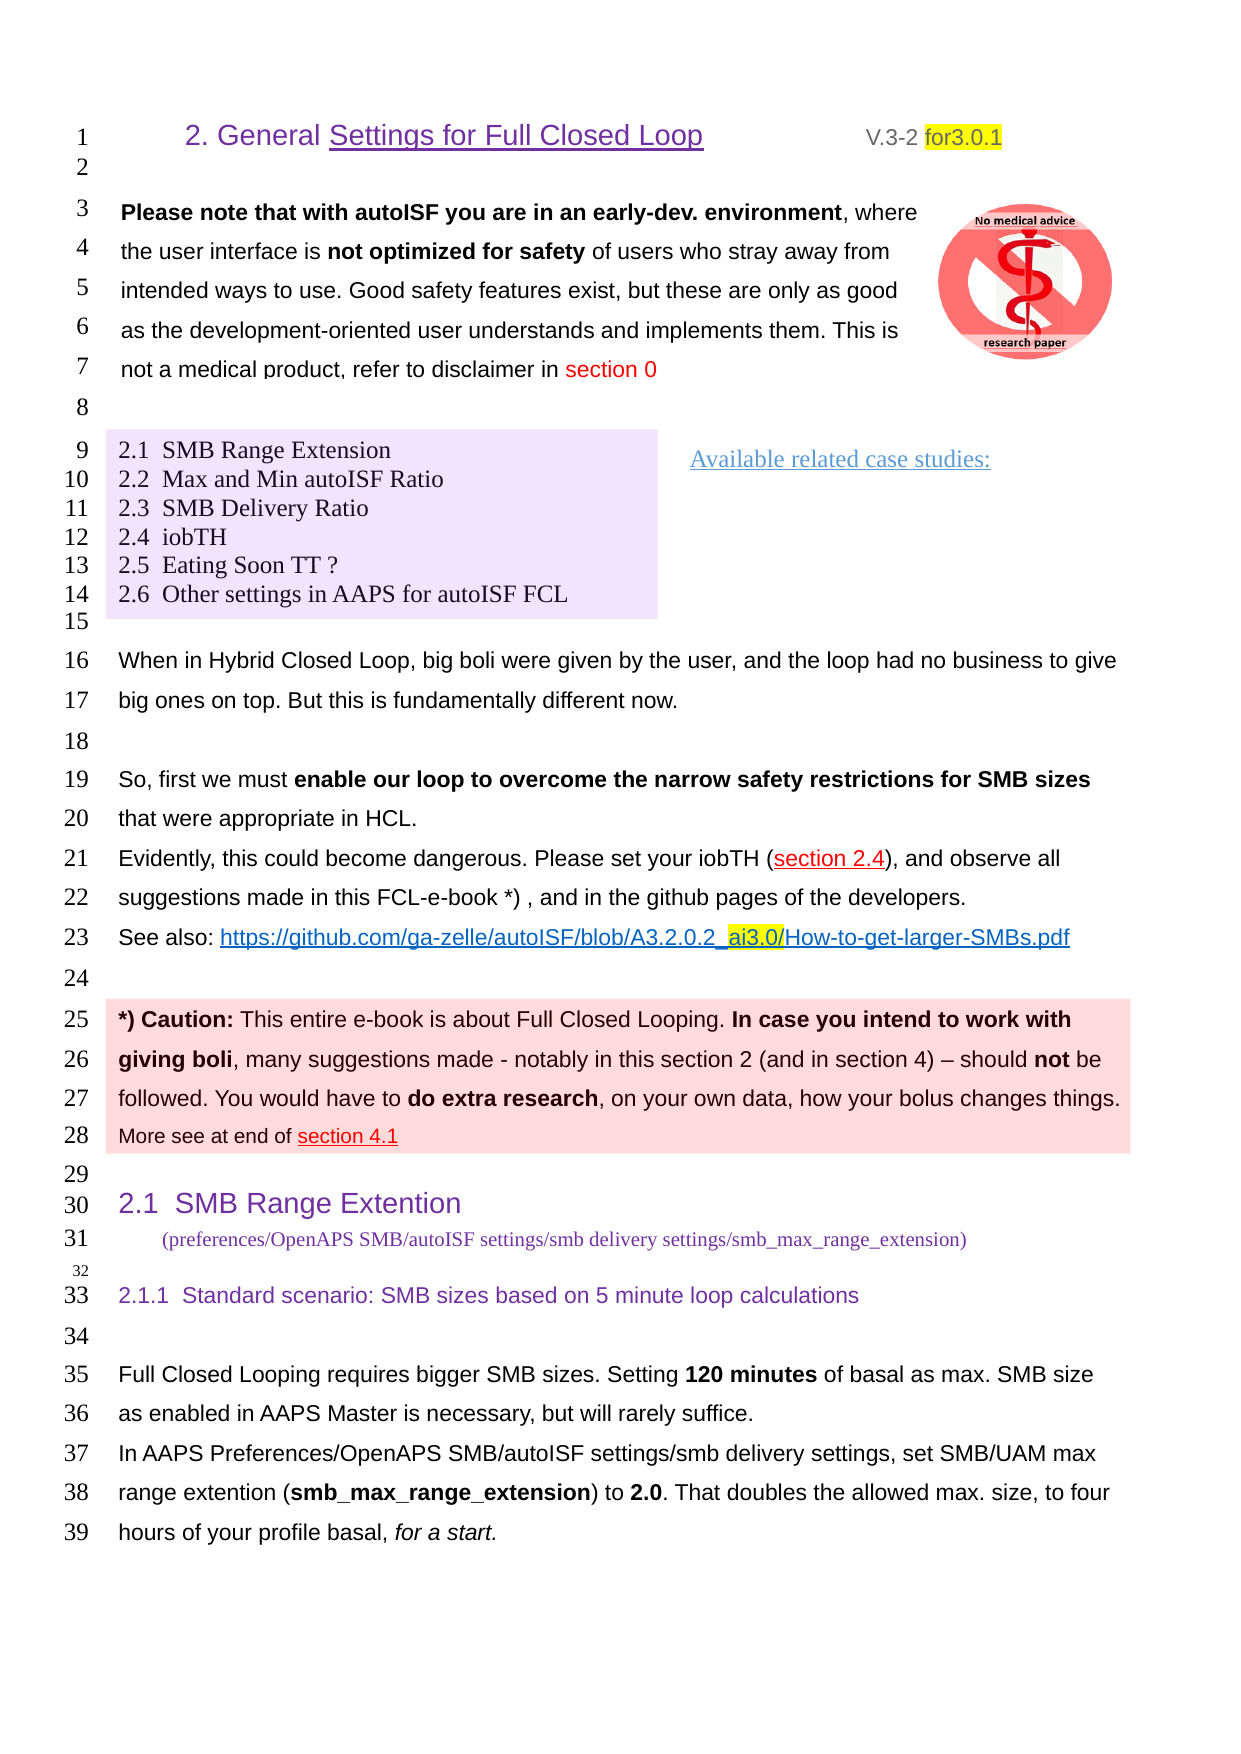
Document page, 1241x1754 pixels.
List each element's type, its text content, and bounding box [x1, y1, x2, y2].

text See also: https://github.com/ga-zelle/autoISF/blob/A3.2.0.2_ai3.0/How-to-get-larger-SMBs.pdf [118, 924, 1122, 950]
text Please note that with autoISF you are in an early-dev. environment, where the user interface is not optimized for safety of users who stray away from intended ways to use. Good safety features exist, but these are only as good as the development-oriented user understands and implements them. This is not a medical product, refer to disclaimer in section 0 [121, 198, 920, 379]
text 2.3 SMB Delivery Ratio [658, 493, 674, 522]
text In AAPS Preferences/OpenAPS SMB/autoISF settings/smb delivery settings, set SMB/UAM max range extention (smb_max_range_extension) to 2.0. That doubles the allowed max. size, to four hours of your profile basal, for a start. [118, 1440, 1122, 1545]
text Available related case studies: [689, 444, 1137, 473]
text 2.1 SMB Range Extention (preferences/OpenAPS SMB/autoISF settings/smb delivery settings/smb_max_range_extension) [118, 1186, 1122, 1253]
text 2.4 iobTH [658, 522, 1122, 550]
text 2. General Settings for Full Closed Loop V.3-2 for3.0.1 [118, 118, 1122, 152]
text 2.5 Eating Soon TT ? [658, 550, 1122, 579]
text Evidently, this could become dangerous. Please set your iobTH (section 2.4), and observe all suggestions made in this FCL-e-book *) , and in the github pages of the developers. [118, 845, 1122, 911]
text 2.6 Other settings in AAPS for autoISF FCL [658, 579, 1122, 608]
text Full Closed Looping requires bigger SMB sizes. Setting 120 minutes of basal as max. SMB size as enabled in AAPS Master is necessary, but will rarely suffice. [118, 1361, 1122, 1427]
text When in Hybrid Closed Loop, big boli were given by the user, and the loop had no business to give big ones on top. But this is fundamentally different now. [118, 647, 1122, 713]
text Case study 2.1: (nothing available yet) [689, 473, 1137, 501]
text 2.1.1 Standard scenario: SMB sizes based on 5 minute loop calculations [118, 1282, 1122, 1308]
text 2.1 SMB Range Extension [658, 435, 1152, 548]
text So, first we must enable our loop to overcome the narrow safety restrictions for SMB sizes that were appropriate in HCL. [118, 766, 1122, 832]
